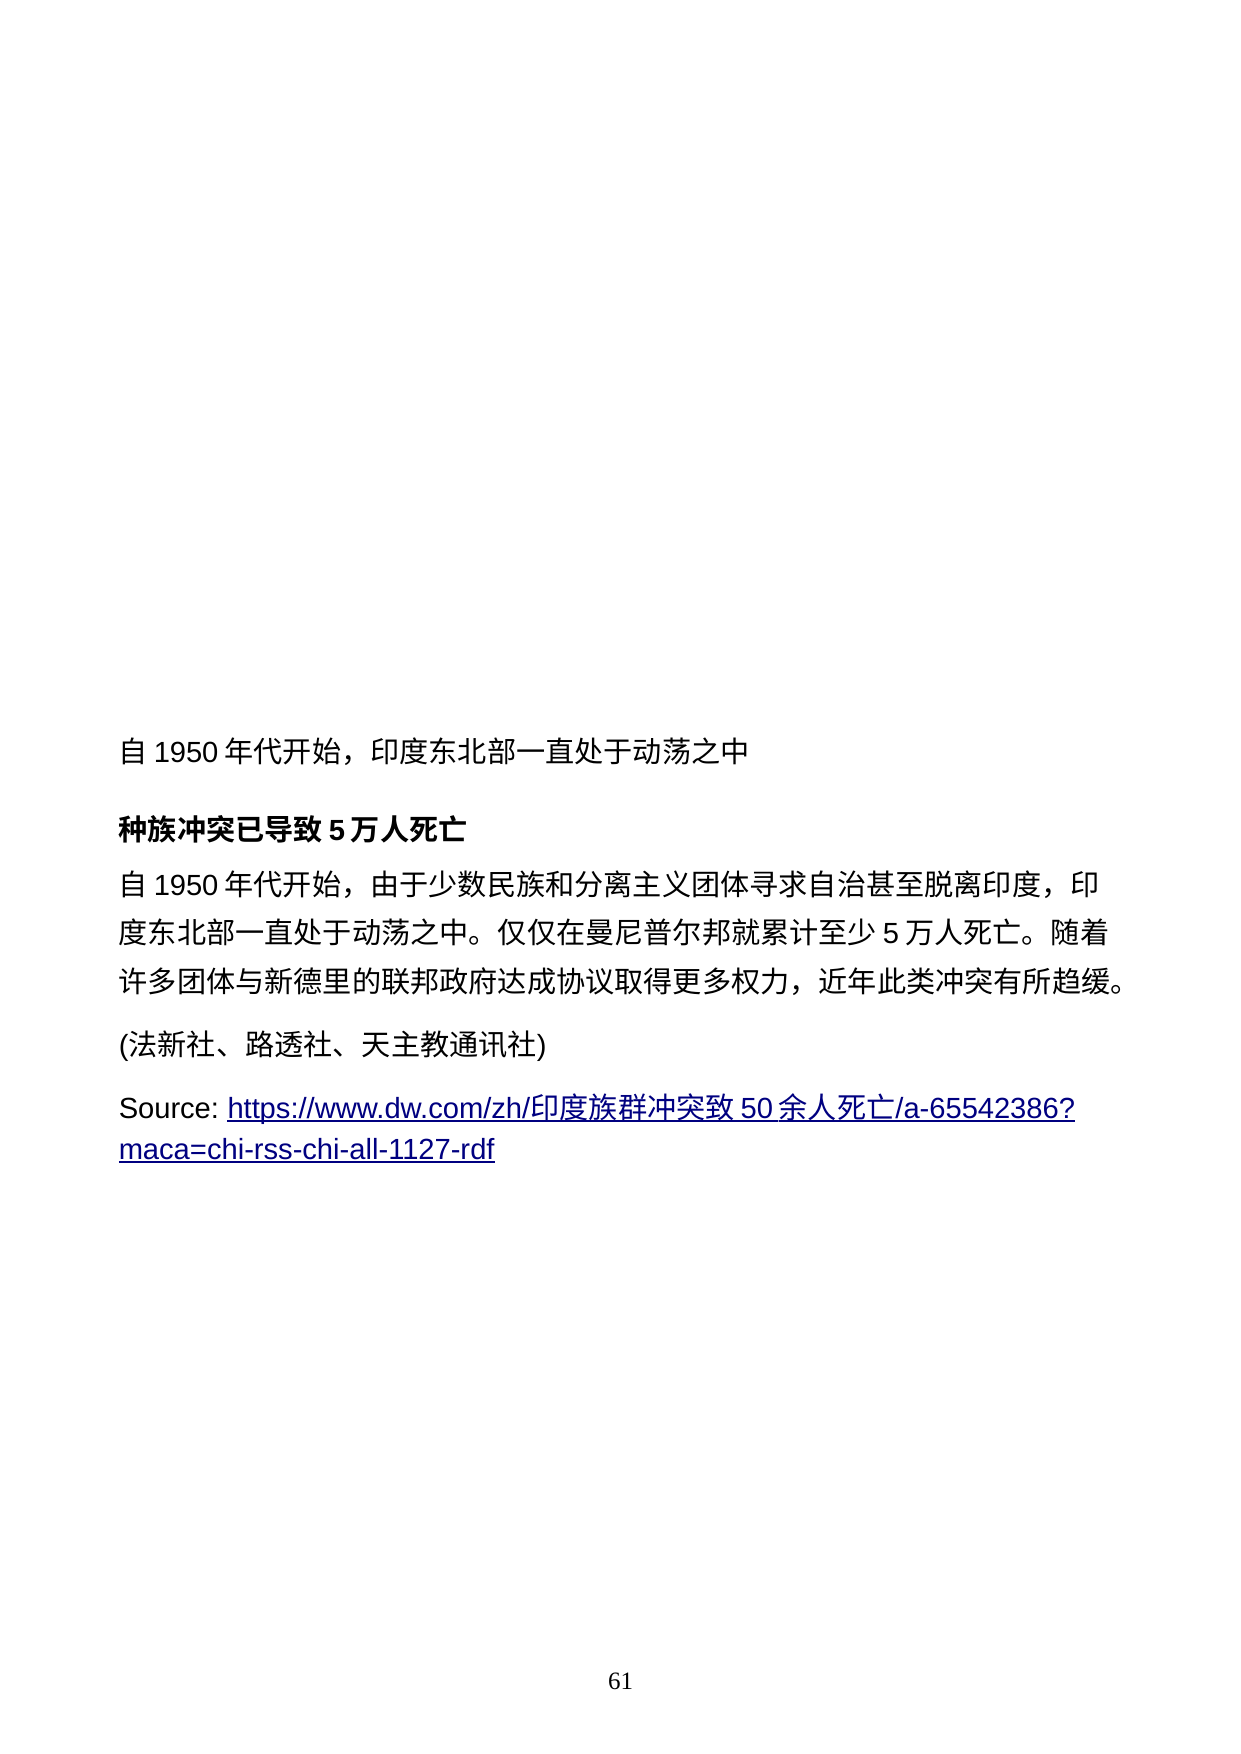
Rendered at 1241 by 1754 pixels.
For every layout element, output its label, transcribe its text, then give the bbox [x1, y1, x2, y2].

text (法新社、路透社、天主教通讯社) [118, 1021, 1122, 1064]
subtitle 种族冲突已导致5万人死亡 [118, 806, 1122, 849]
text 自1950年代开始，由于少数民族和分离主义团体寻求自治甚至脱离印度，印度东北部一直处于动荡之中。仅仅在曼尼普尔邦就累计至少5万人死亡。随着许多团体与新德里的联邦政府达成协议取得更多权力，近年此类冲突有所趋缓。 [118, 861, 1122, 1001]
text Source: https://www.dw.com/zh/印度族群冲突致50余人死亡/a-65542386?maca=chi-rss-chi-all-1127-rdf [118, 1084, 1122, 1165]
text 自1950年代开始，印度东北部一直处于动荡之中 [118, 729, 1122, 771]
